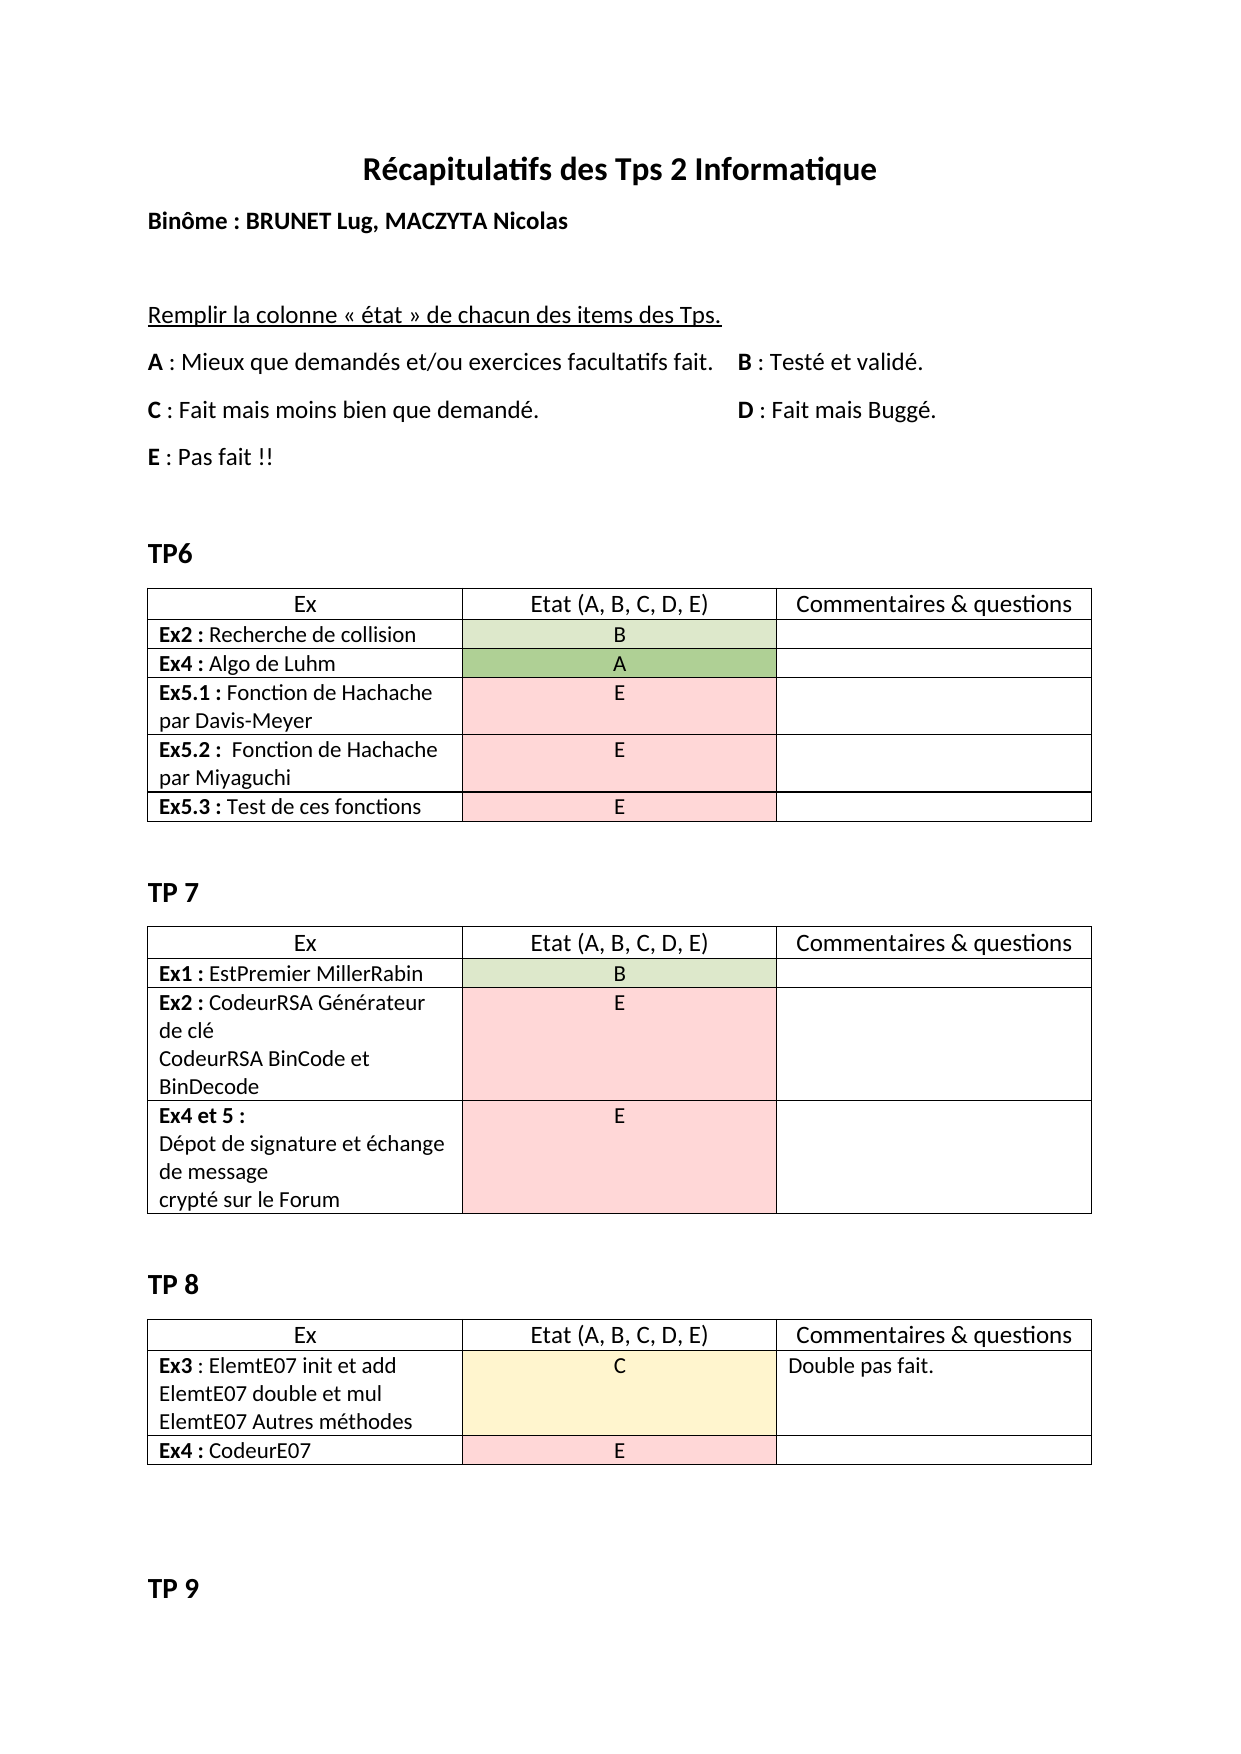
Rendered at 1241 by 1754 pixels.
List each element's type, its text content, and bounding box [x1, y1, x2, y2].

table_cell Ex2 : Recherche de collision [148, 620, 462, 648]
table_header Etat (A, B, C, D, E) [463, 1320, 776, 1350]
table_header Etat (A, B, C, D, E) [463, 589, 776, 619]
table_cell Ex5.3 : Test de ces fonctions [148, 793, 462, 821]
table_cell [777, 678, 1091, 734]
table_cell B [463, 959, 776, 987]
text TP 7 [148, 874, 1093, 909]
table_cell E [463, 793, 776, 821]
table_cell B [463, 620, 776, 648]
text TP6 [148, 535, 1093, 571]
table_cell [777, 988, 1091, 1100]
table_cell Ex3 : ElemtE07 init et add ElemtE07 double et mul ElemtE07 Autres méthodes [148, 1351, 462, 1435]
table_cell Double pas fait. [777, 1351, 1091, 1435]
table_cell E [463, 678, 776, 734]
table_header Commentaires & questions [777, 1320, 1091, 1350]
table_cell Ex5.1 : Fonction de Hachache par Davis-Meyer [148, 678, 462, 734]
table_header Etat (A, B, C, D, E) [463, 927, 776, 958]
table_cell E [463, 1101, 776, 1213]
table_cell [777, 1101, 1091, 1213]
table_cell Ex4 : CodeurE07 [148, 1436, 462, 1464]
table_cell Ex4 et 5 : Dépot de signature et échange de message crypté sur le Forum [148, 1101, 462, 1213]
text E : Pas fait !! [148, 441, 1093, 471]
table_cell Ex1 : EstPremier MillerRabin [148, 959, 462, 987]
text Remplir la colonne « état » de chacun des items des Tps. [148, 299, 1093, 330]
text TP 8 [148, 1266, 1093, 1302]
table_cell Ex4 : Algo de Luhm [148, 649, 462, 677]
table_cell [777, 649, 1091, 677]
text Binôme : BRUNET Lug, MACZYTA Nicolas [148, 205, 1093, 236]
table_cell Ex2 : CodeurRSA Générateur de clé CodeurRSA BinCode et BinDecode [148, 988, 462, 1100]
table_header Ex [148, 1320, 462, 1350]
table_cell E [463, 1436, 776, 1464]
table_header Ex [148, 589, 462, 619]
table_cell [777, 959, 1091, 987]
table_cell A [463, 649, 776, 677]
table_cell E [463, 735, 776, 791]
text C : Fait mais moins bien que demandé. D : Fait mais Buggé. [148, 394, 1093, 424]
table_header Commentaires & questions [777, 589, 1091, 619]
table_header Commentaires & questions [777, 927, 1091, 958]
table_cell [777, 1436, 1091, 1464]
table_cell Ex5.2 : Fonction de Hachache par Miyaguchi [148, 735, 462, 791]
text A : Mieux que demandés et/ou exercices facultatifs fait. B : Testé et validé. [148, 347, 1093, 377]
table_cell C [463, 1351, 776, 1435]
table_header Ex [148, 927, 462, 958]
text TP 9 [148, 1570, 1093, 1606]
table_cell [777, 793, 1091, 821]
table_cell [777, 620, 1091, 648]
table_cell [777, 735, 1091, 791]
table_cell E [463, 988, 776, 1100]
text Récapitulatifs des Tps 2 Informatique [148, 148, 1093, 188]
